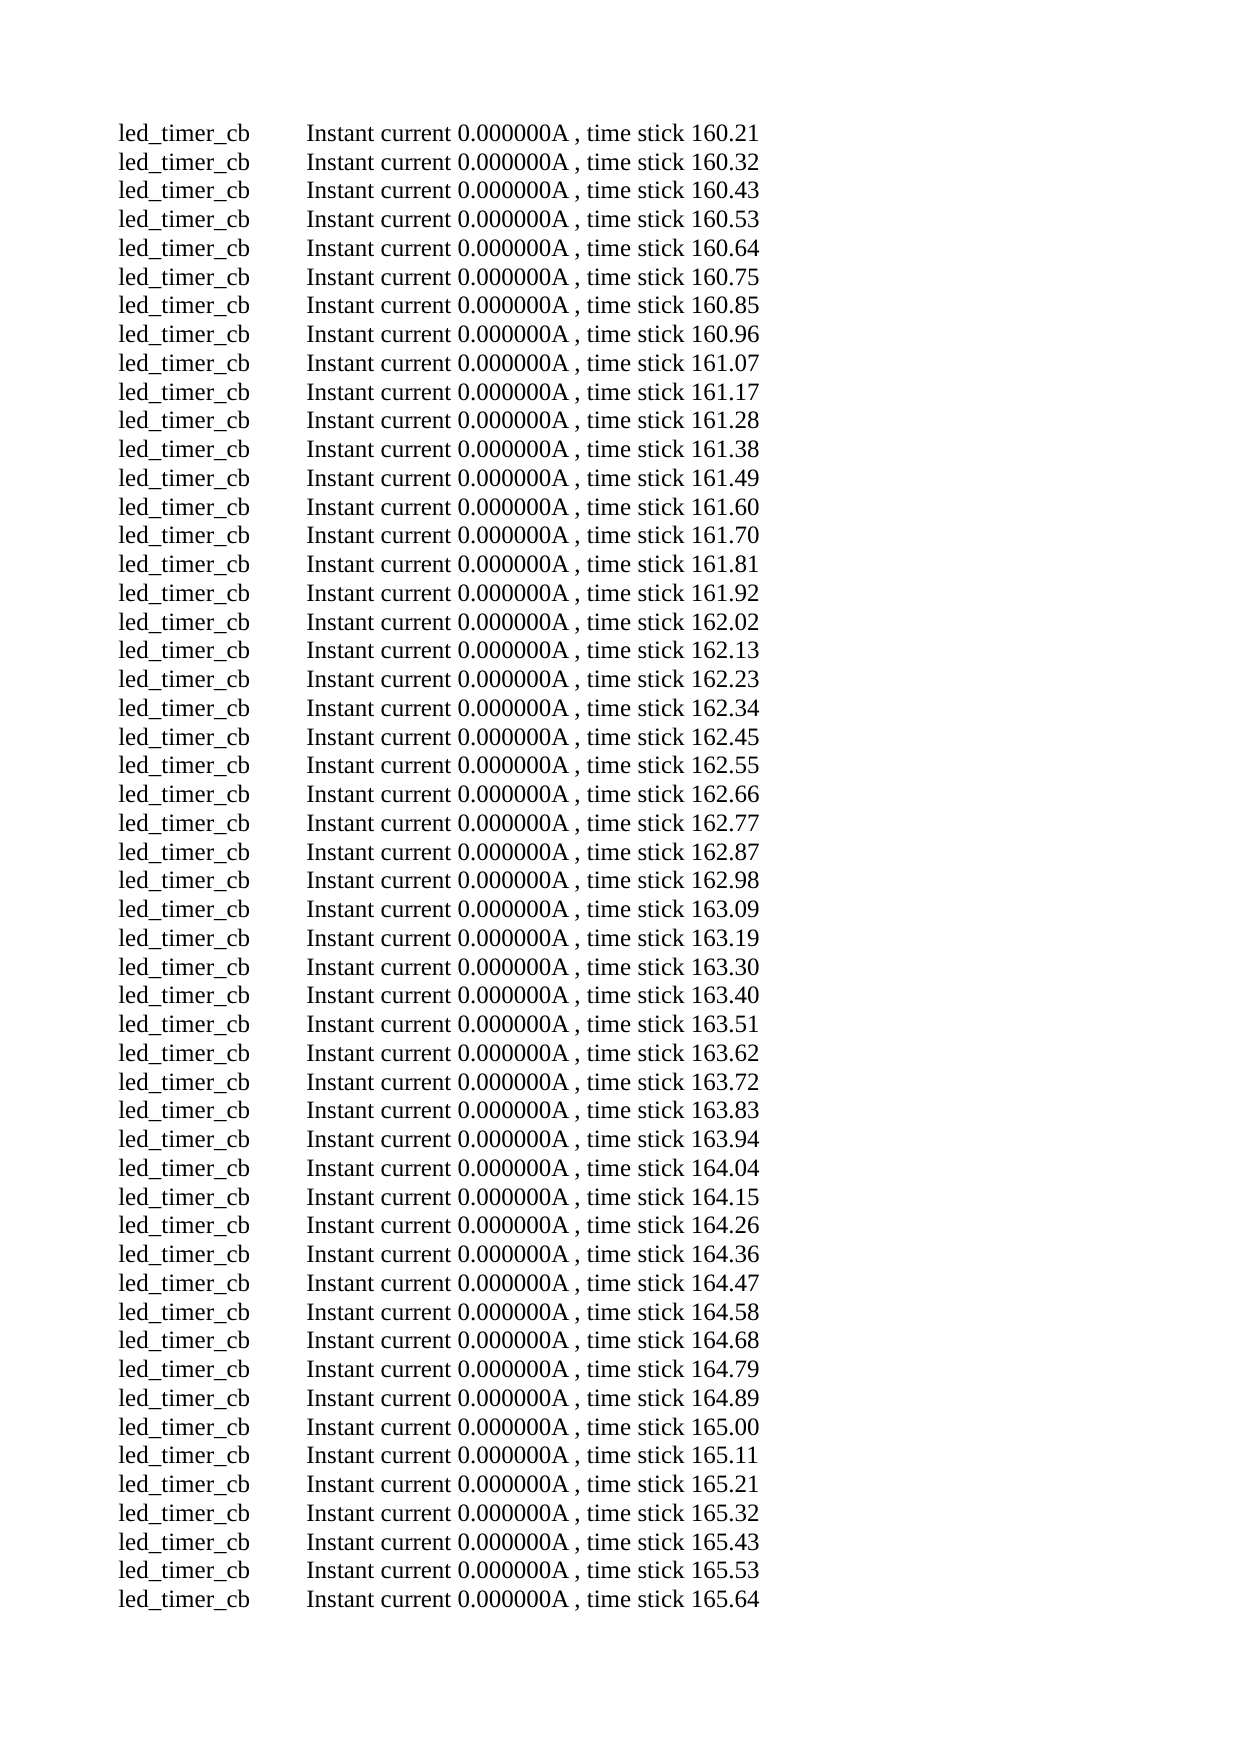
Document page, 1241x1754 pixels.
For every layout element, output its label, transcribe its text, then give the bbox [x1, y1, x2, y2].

text led_timer_cb Instant current 0.000000A , time stick 160.96 [118, 319, 1122, 348]
text led_timer_cb Instant current 0.000000A , time stick 165.00 [118, 1412, 1122, 1441]
text led_timer_cb Instant current 0.000000A , time stick 163.83 [118, 1096, 1122, 1124]
text led_timer_cb Instant current 0.000000A , time stick 160.21 [118, 118, 1122, 147]
text led_timer_cb Instant current 0.000000A , time stick 165.53 [118, 1556, 1122, 1584]
text led_timer_cb Instant current 0.000000A , time stick 164.15 [118, 1182, 1122, 1211]
text led_timer_cb Instant current 0.000000A , time stick 162.66 [118, 779, 1122, 808]
text led_timer_cb Instant current 0.000000A , time stick 163.30 [118, 952, 1122, 981]
text led_timer_cb Instant current 0.000000A , time stick 161.07 [118, 348, 1122, 377]
text led_timer_cb Instant current 0.000000A , time stick 160.75 [118, 262, 1122, 291]
text led_timer_cb Instant current 0.000000A , time stick 162.77 [118, 808, 1122, 837]
text led_timer_cb Instant current 0.000000A , time stick 164.26 [118, 1211, 1122, 1239]
text led_timer_cb Instant current 0.000000A , time stick 162.13 [118, 636, 1122, 664]
text led_timer_cb Instant current 0.000000A , time stick 165.11 [118, 1441, 1122, 1469]
text led_timer_cb Instant current 0.000000A , time stick 163.62 [118, 1038, 1122, 1067]
text led_timer_cb Instant current 0.000000A , time stick 163.09 [118, 894, 1122, 923]
text led_timer_cb Instant current 0.000000A , time stick 161.60 [118, 492, 1122, 521]
text led_timer_cb Instant current 0.000000A , time stick 161.38 [118, 434, 1122, 463]
text led_timer_cb Instant current 0.000000A , time stick 164.04 [118, 1153, 1122, 1182]
text led_timer_cb Instant current 0.000000A , time stick 160.64 [118, 233, 1122, 262]
text led_timer_cb Instant current 0.000000A , time stick 161.28 [118, 406, 1122, 434]
text led_timer_cb Instant current 0.000000A , time stick 163.19 [118, 923, 1122, 952]
text led_timer_cb Instant current 0.000000A , time stick 162.45 [118, 722, 1122, 751]
text led_timer_cb Instant current 0.000000A , time stick 161.70 [118, 521, 1122, 549]
text led_timer_cb Instant current 0.000000A , time stick 160.32 [118, 147, 1122, 176]
text led_timer_cb Instant current 0.000000A , time stick 165.43 [118, 1527, 1122, 1556]
text led_timer_cb Instant current 0.000000A , time stick 162.98 [118, 866, 1122, 894]
text led_timer_cb Instant current 0.000000A , time stick 164.47 [118, 1268, 1122, 1297]
text led_timer_cb Instant current 0.000000A , time stick 164.89 [118, 1383, 1122, 1412]
text led_timer_cb Instant current 0.000000A , time stick 162.34 [118, 693, 1122, 722]
text led_timer_cb Instant current 0.000000A , time stick 164.36 [118, 1239, 1122, 1268]
text led_timer_cb Instant current 0.000000A , time stick 161.92 [118, 578, 1122, 607]
text led_timer_cb Instant current 0.000000A , time stick 164.68 [118, 1326, 1122, 1354]
text led_timer_cb Instant current 0.000000A , time stick 164.58 [118, 1297, 1122, 1326]
text led_timer_cb Instant current 0.000000A , time stick 160.43 [118, 176, 1122, 204]
text led_timer_cb Instant current 0.000000A , time stick 162.55 [118, 751, 1122, 779]
text led_timer_cb Instant current 0.000000A , time stick 160.85 [118, 291, 1122, 319]
text led_timer_cb Instant current 0.000000A , time stick 163.94 [118, 1124, 1122, 1153]
text led_timer_cb Instant current 0.000000A , time stick 160.53 [118, 204, 1122, 233]
text led_timer_cb Instant current 0.000000A , time stick 162.23 [118, 664, 1122, 693]
text led_timer_cb Instant current 0.000000A , time stick 163.40 [118, 981, 1122, 1009]
text led_timer_cb Instant current 0.000000A , time stick 161.49 [118, 463, 1122, 492]
text led_timer_cb Instant current 0.000000A , time stick 162.02 [118, 607, 1122, 636]
text led_timer_cb Instant current 0.000000A , time stick 161.81 [118, 549, 1122, 578]
text led_timer_cb Instant current 0.000000A , time stick 164.79 [118, 1354, 1122, 1383]
text led_timer_cb Instant current 0.000000A , time stick 165.21 [118, 1469, 1122, 1498]
text led_timer_cb Instant current 0.000000A , time stick 163.51 [118, 1009, 1122, 1038]
text led_timer_cb Instant current 0.000000A , time stick 165.64 [118, 1584, 1122, 1613]
text led_timer_cb Instant current 0.000000A , time stick 162.87 [118, 837, 1122, 866]
text led_timer_cb Instant current 0.000000A , time stick 161.17 [118, 377, 1122, 406]
text led_timer_cb Instant current 0.000000A , time stick 165.32 [118, 1498, 1122, 1527]
text led_timer_cb Instant current 0.000000A , time stick 163.72 [118, 1067, 1122, 1096]
